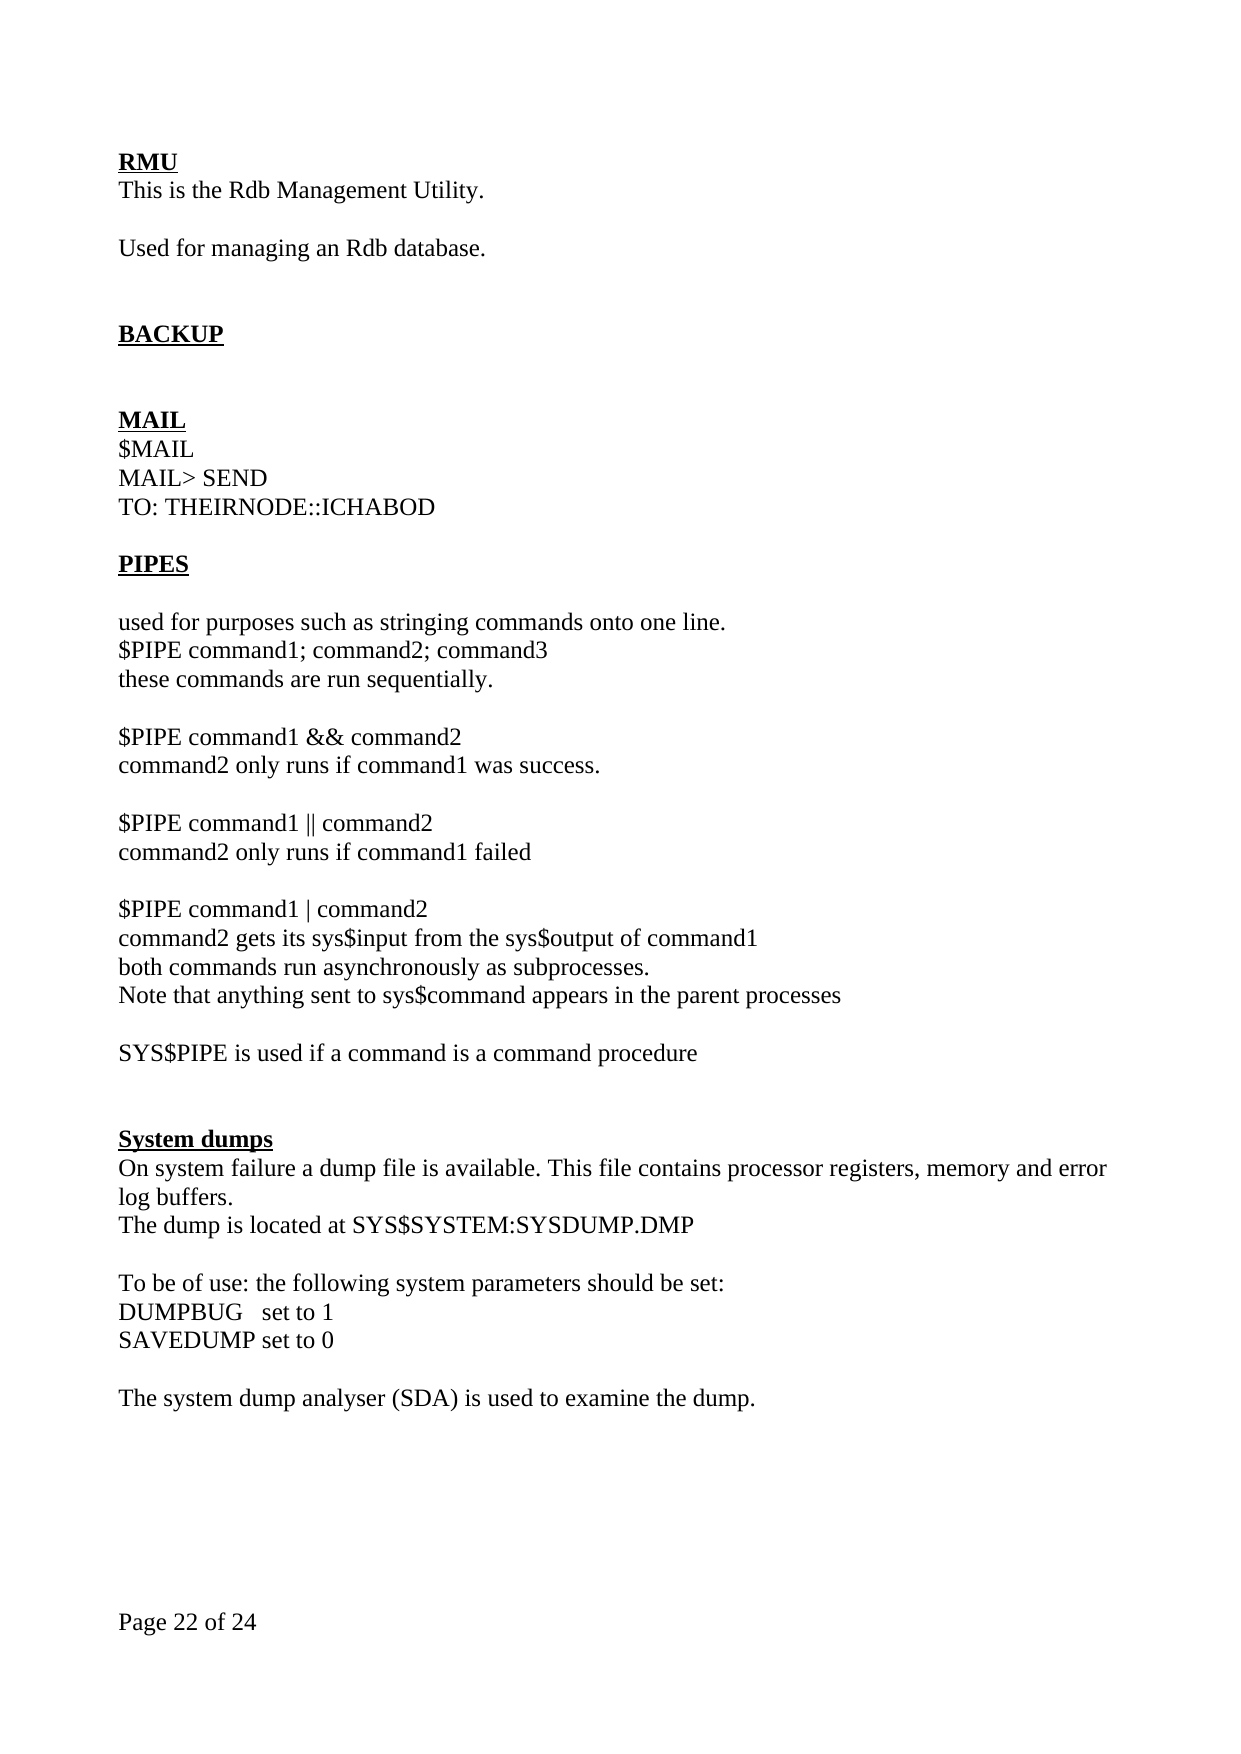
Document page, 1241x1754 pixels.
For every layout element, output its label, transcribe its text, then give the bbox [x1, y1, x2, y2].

text SAVEDUMP set to 0 [118, 1326, 1122, 1354]
text $MAIL [118, 434, 1122, 463]
text used for purposes such as stringing commands onto one line. [118, 607, 1122, 636]
text The system dump analyser (SDA) is used to examine the dump. [118, 1383, 1122, 1412]
text Used for managing an Rdb database. [118, 233, 1122, 262]
text TO: THEIRNODE::ICHABOD [118, 492, 1122, 521]
text On system failure a dump file is available. This file contains processor registers, memory and error log buffers. [118, 1153, 1122, 1211]
text $PIPE command1; command2; command3 [118, 636, 1122, 664]
text DUMPBUG set to 1 [118, 1297, 1122, 1326]
text MAIL> SEND [118, 463, 1122, 492]
text The dump is located at SYS$SYSTEM:SYSDUMP.DMP [118, 1211, 1122, 1239]
text PIPES [118, 549, 1122, 578]
text these commands are run sequentially. [118, 664, 1122, 693]
text $PIPE command1 | command2 [118, 894, 1122, 923]
text command2 gets its sys$input from the sys$output of command1 [118, 923, 1122, 952]
text Note that anything sent to sys$command appears in the parent processes [118, 981, 1122, 1009]
text $PIPE command1 && command2 [118, 722, 1122, 751]
text command2 only runs if command1 was success. [118, 751, 1122, 779]
text System dumps [118, 1124, 1122, 1153]
text $PIPE command1 || command2 [118, 808, 1122, 837]
text RMU [118, 147, 1122, 176]
text BACKUP [118, 319, 1122, 348]
text MAIL [118, 406, 1122, 434]
text command2 only runs if command1 failed [118, 837, 1122, 866]
text SYS$PIPE is used if a command is a command procedure [118, 1038, 1122, 1067]
text This is the Rdb Management Utility. [118, 176, 1122, 204]
text both commands run asynchronously as subprocesses. [118, 952, 1122, 981]
text To be of use: the following system parameters should be set: [118, 1268, 1122, 1297]
